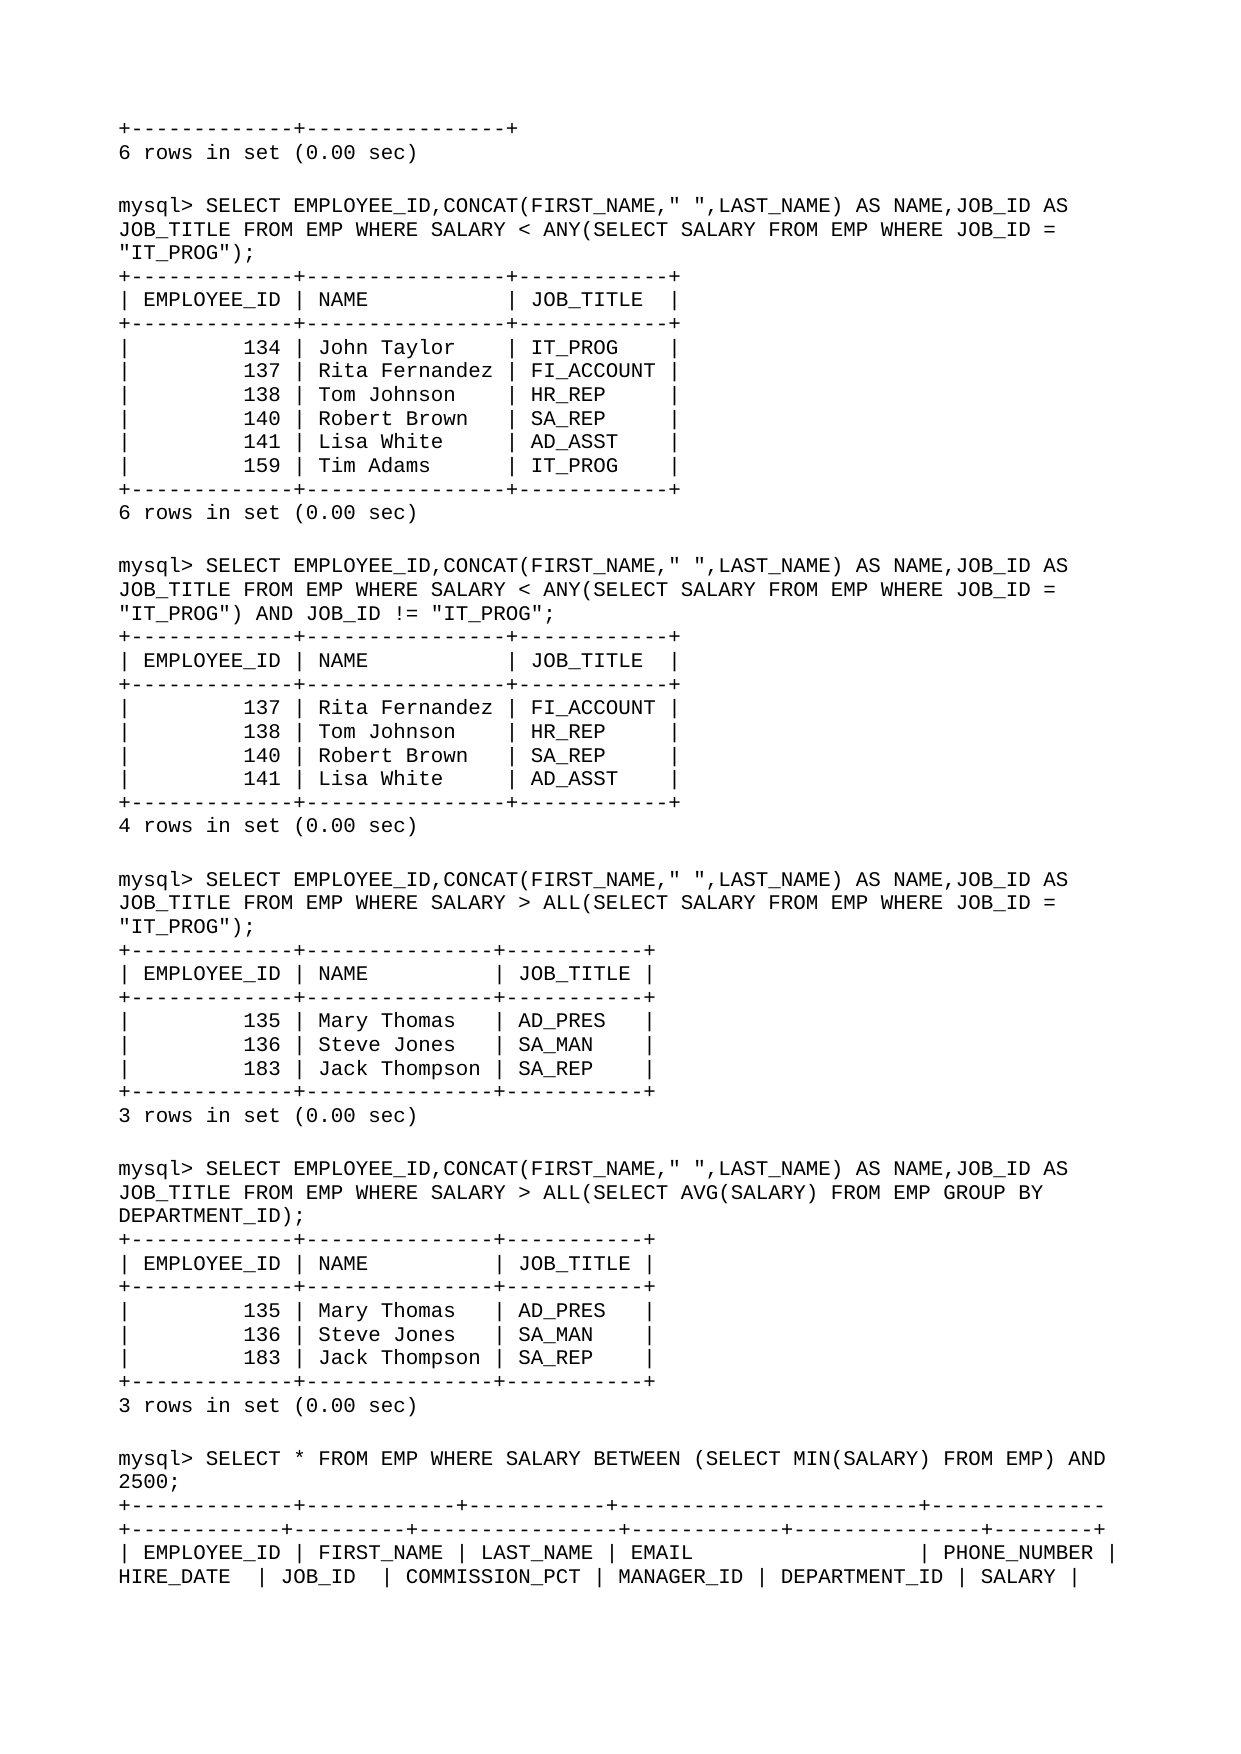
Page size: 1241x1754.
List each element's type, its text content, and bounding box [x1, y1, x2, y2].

text | 140 | Robert Brown | SA_REP | [118, 744, 1122, 768]
text | EMPLOYEE_ID | NAME | JOB_TITLE | [118, 963, 1122, 987]
text | 136 | Steve Jones | SA_MAN | [118, 1034, 1122, 1058]
text +-------------+----------------+------------+ [118, 626, 1122, 650]
text | 141 | Lisa White | AD_ASST | [118, 768, 1122, 792]
text +-------------+---------------+-----------+ [118, 1371, 1122, 1395]
text | 138 | Tom Johnson | HR_REP | [118, 721, 1122, 744]
text +-------------+----------------+------------+ [118, 792, 1122, 816]
text +-------------+----------------+------------+ [118, 674, 1122, 697]
text 3 rows in set (0.00 sec) [118, 1105, 1122, 1129]
text | 135 | Mary Thomas | AD_PRES | [118, 1300, 1122, 1324]
text | 136 | Steve Jones | SA_MAN | [118, 1324, 1122, 1347]
text +-------------+----------------+ [118, 118, 1122, 142]
text +-------------+---------------+-----------+ [118, 939, 1122, 963]
text | 134 | John Taylor | IT_PROG | [118, 337, 1122, 360]
text | EMPLOYEE_ID | NAME | JOB_TITLE | [118, 1253, 1122, 1276]
text | 137 | Rita Fernandez | FI_ACCOUNT | [118, 697, 1122, 721]
text mysql> SELECT EMPLOYEE_ID,CONCAT(FIRST_NAME," ",LAST_NAME) AS NAME,JOB_ID AS JOB_TITLE FROM EMP WHERE SALARY > ALL(SELECT AVG(SALARY) FROM EMP GROUP BY DEPARTMENT_ID); [118, 1158, 1122, 1229]
text | 138 | Tom Johnson | HR_REP | [118, 384, 1122, 408]
text | 137 | Rita Fernandez | FI_ACCOUNT | [118, 360, 1122, 384]
text | 140 | Robert Brown | SA_REP | [118, 408, 1122, 431]
text | 183 | Jack Thompson | SA_REP | [118, 1058, 1122, 1081]
text +-------------+------------+-----------+------------------------+--------------+------------+---------+----------------+------------+---------------+--------+ [118, 1495, 1122, 1542]
text | 183 | Jack Thompson | SA_REP | [118, 1347, 1122, 1371]
text +-------------+---------------+-----------+ [118, 1276, 1122, 1300]
text | 135 | Mary Thomas | AD_PRES | [118, 1011, 1122, 1034]
text mysql> SELECT * FROM EMP WHERE SALARY BETWEEN (SELECT MIN(SALARY) FROM EMP) AND 2500; [118, 1448, 1122, 1495]
text mysql> SELECT EMPLOYEE_ID,CONCAT(FIRST_NAME," ",LAST_NAME) AS NAME,JOB_ID AS JOB_TITLE FROM EMP WHERE SALARY > ALL(SELECT SALARY FROM EMP WHERE JOB_ID = [118, 869, 1122, 916]
text +-------------+---------------+-----------+ [118, 1081, 1122, 1105]
text mysql> SELECT EMPLOYEE_ID,CONCAT(FIRST_NAME," ",LAST_NAME) AS NAME,JOB_ID AS JOB_TITLE FROM EMP WHERE SALARY < ANY(SELECT SALARY FROM EMP WHERE JOB_ID = [118, 555, 1122, 603]
text +-------------+---------------+-----------+ [118, 1229, 1122, 1253]
text 4 rows in set (0.00 sec) [118, 816, 1122, 839]
text +-------------+---------------+-----------+ [118, 987, 1122, 1011]
text | 141 | Lisa White | AD_ASST | [118, 431, 1122, 455]
text +-------------+----------------+------------+ [118, 479, 1122, 502]
text "IT_PROG"); [118, 242, 1122, 266]
text | EMPLOYEE_ID | NAME | JOB_TITLE | [118, 289, 1122, 313]
text 6 rows in set (0.00 sec) [118, 142, 1122, 165]
text | EMPLOYEE_ID | FIRST_NAME | LAST_NAME | EMAIL | PHONE_NUMBER | HIRE_DATE | JOB_ID | COMMISSION_PCT | MANAGER_ID | DEPARTMENT_ID | SALARY | [118, 1542, 1122, 1590]
text 6 rows in set (0.00 sec) [118, 502, 1122, 526]
text 3 rows in set (0.00 sec) [118, 1395, 1122, 1418]
text +-------------+----------------+------------+ [118, 313, 1122, 337]
text | 159 | Tim Adams | IT_PROG | [118, 455, 1122, 479]
text "IT_PROG") AND JOB_ID != "IT_PROG"; [118, 603, 1122, 626]
text | EMPLOYEE_ID | NAME | JOB_TITLE | [118, 650, 1122, 674]
text "IT_PROG"); [118, 916, 1122, 939]
text mysql> SELECT EMPLOYEE_ID,CONCAT(FIRST_NAME," ",LAST_NAME) AS NAME,JOB_ID AS JOB_TITLE FROM EMP WHERE SALARY < ANY(SELECT SALARY FROM EMP WHERE JOB_ID = [118, 195, 1122, 242]
text +-------------+----------------+------------+ [118, 266, 1122, 289]
